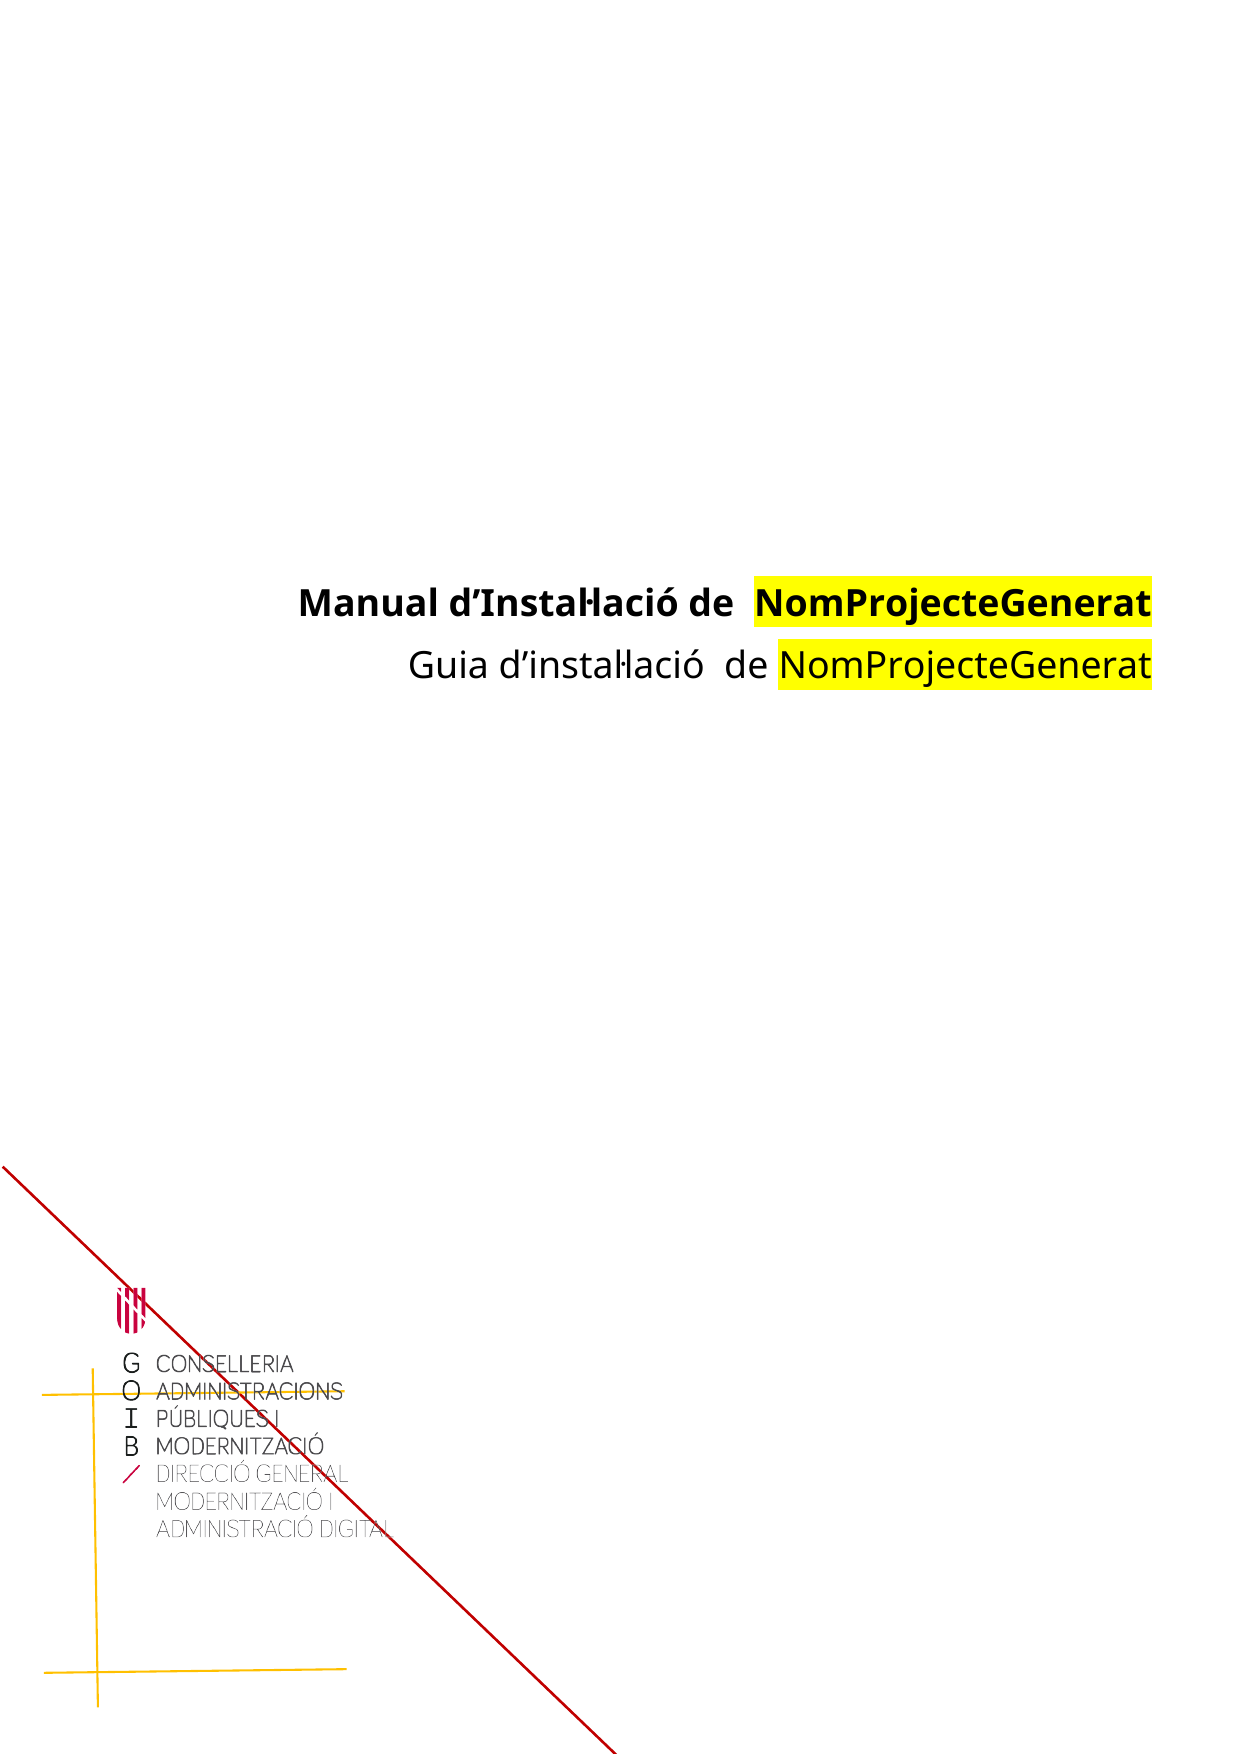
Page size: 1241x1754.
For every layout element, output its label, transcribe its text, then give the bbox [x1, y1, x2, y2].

text Guia d’instal·lació de NomProjecteGenerat [266, 639, 1152, 690]
text Manual d’Instal·lació de NomProjecteGenerat [266, 576, 1152, 627]
picture [82, 1250, 422, 1570]
